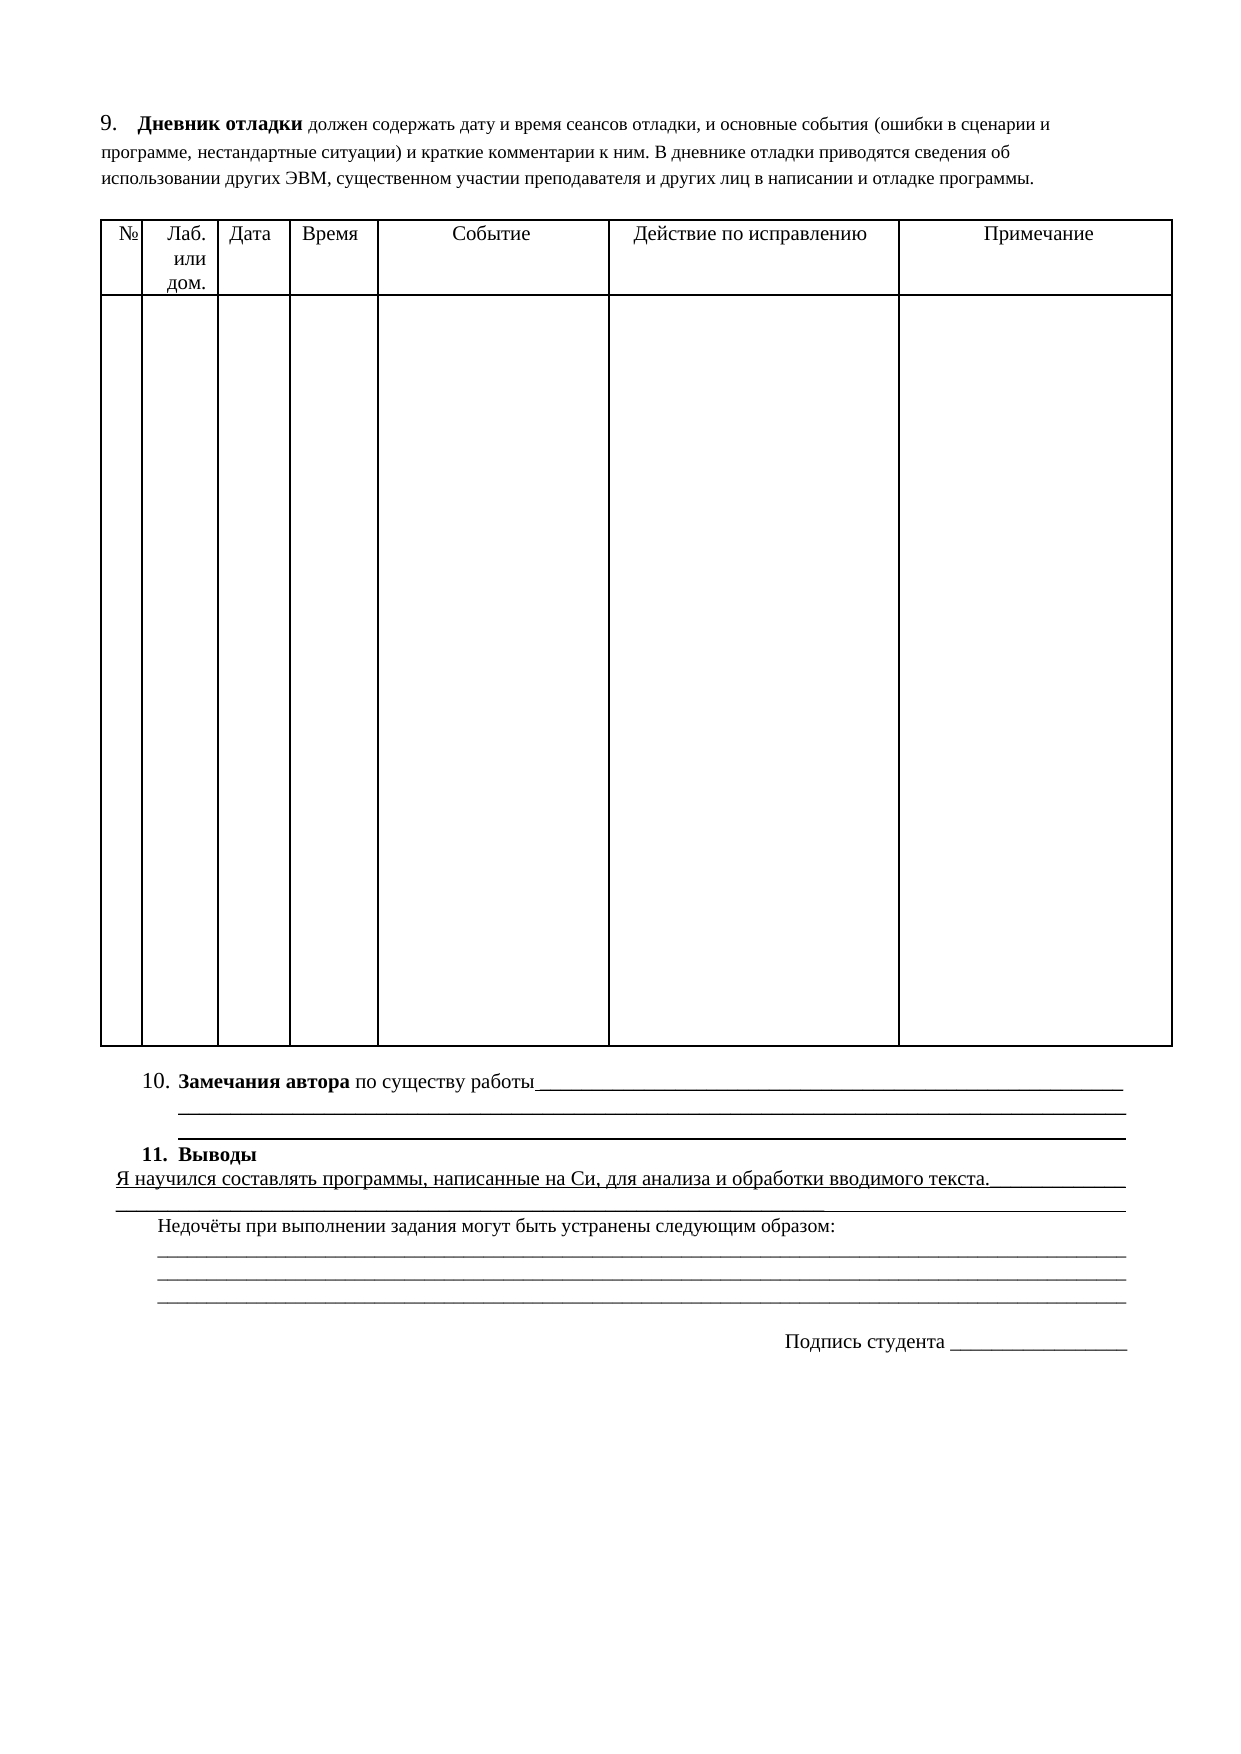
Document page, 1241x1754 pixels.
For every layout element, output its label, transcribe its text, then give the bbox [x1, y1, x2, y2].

table_cell [291, 296, 377, 1044]
table_cell [219, 245, 289, 270]
table_cell [102, 245, 141, 270]
list Замечания автора по существу работы ________________________________________________________ _______________________________________________________________________________________________________________________________________________________________________ [142, 1067, 1127, 1142]
table_cell [379, 245, 608, 270]
table_cell [610, 296, 898, 1044]
table_cell [219, 270, 289, 294]
text Недочёты при выполнении задания могут быть устранены следующим образом: ______________________________________________________________________________________________________________________________________________________________________________________________________________________________________________________________________________________________________ [157, 1214, 1127, 1305]
table_cell [291, 270, 377, 294]
table_header Действие по исправлению [610, 221, 898, 245]
table_cell [102, 270, 141, 294]
table_cell [102, 296, 141, 1044]
table_cell [219, 296, 289, 1044]
table_cell [900, 270, 1171, 294]
text Подпись студента _________________ [157, 1329, 1127, 1353]
table_cell [610, 245, 898, 270]
table_cell или [143, 245, 217, 270]
table_cell [900, 296, 1171, 1044]
table_header Примечание [900, 221, 1171, 245]
table_cell [900, 245, 1171, 270]
table_cell [379, 296, 608, 1044]
table_header Событие [379, 221, 608, 245]
table_cell [143, 296, 217, 1044]
table_header Дата [219, 221, 289, 245]
table_cell [291, 245, 377, 270]
text Я научился составлять программы, написанные на Си, для анализа и обработки вводимого текста._____________ ____________________________________________________________________ [116, 1166, 1127, 1214]
list Выводы [142, 1142, 1127, 1166]
table_header Лаб. [143, 221, 217, 245]
table_cell [610, 270, 898, 294]
list Дневник отладки должен содержать дату и время сеансов отладки, и основные события (ошибки в сценарии и программе, нестандартные ситуации) и краткие комментарии к ним. В дневнике отладки приводятся сведения об использовании других ЭВМ, существенном участии преподавателя и других лиц в написании и отладке программы. [100, 109, 1062, 188]
table_cell дом. [143, 270, 217, 294]
table_header Время [291, 221, 377, 245]
table_cell [379, 270, 608, 294]
table_header № [102, 221, 141, 245]
